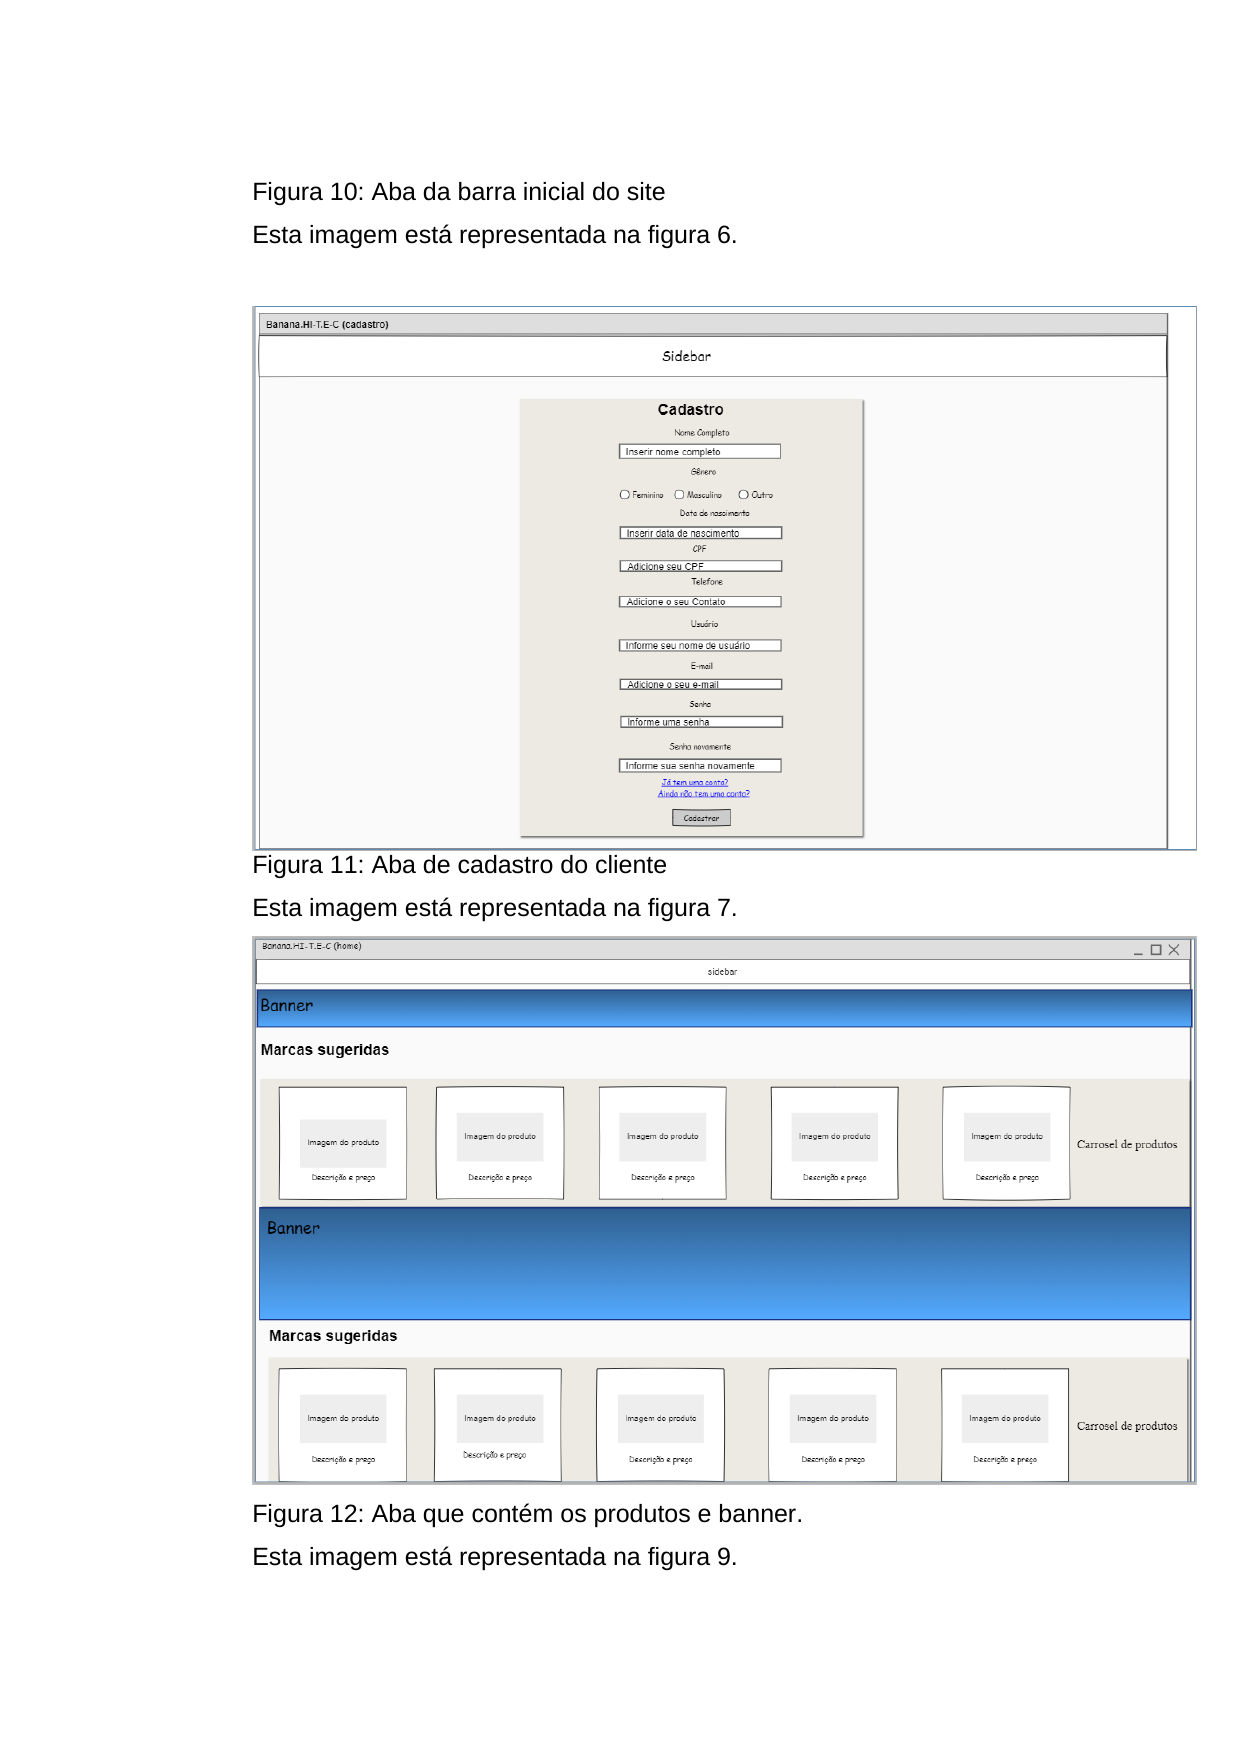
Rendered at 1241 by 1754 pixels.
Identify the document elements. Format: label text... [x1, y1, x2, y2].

picture [252, 306, 1197, 851]
text Esta imagem está representada na figura 7. [177, 893, 1122, 922]
text Figura 12: Aba que contém os produtos e banner. [177, 1499, 1122, 1527]
text Figura 10: Aba da barra inicial do site [177, 177, 1122, 206]
text Figura 11: Aba de cadastro do cliente [177, 850, 1122, 879]
picture [252, 936, 1197, 1485]
text Esta imagem está representada na figura 6. [177, 220, 1122, 249]
text Esta imagem está representada na figura 9. [177, 1542, 1122, 1571]
